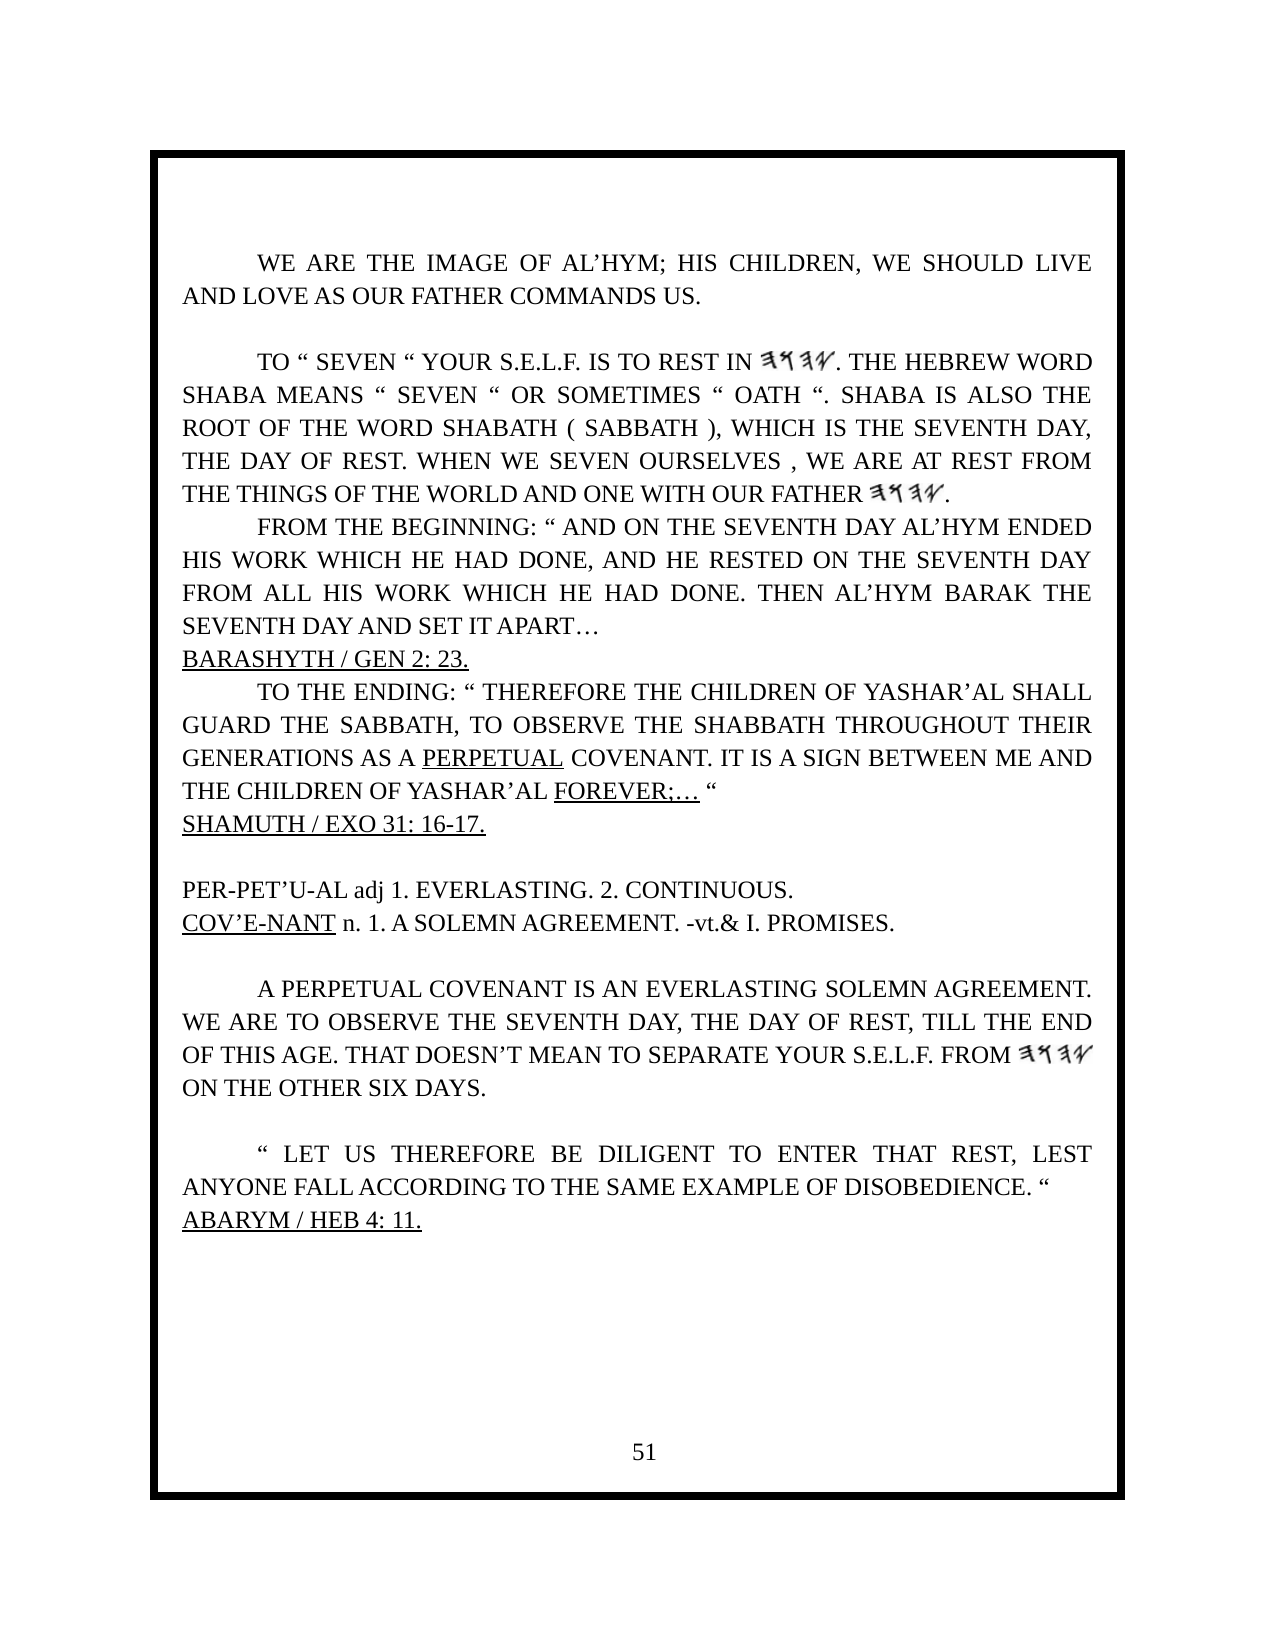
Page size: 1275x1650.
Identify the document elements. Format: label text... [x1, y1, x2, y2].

text BARASHYTH / GEN 2: 23. [182, 644, 1093, 673]
text SHAMUTH / EXO 31: 16-17. [182, 809, 1093, 838]
text TO THE ENDING: “ THEREFORE THE CHILDREN OF YASHAR’AL SHALL GUARD THE SABBATH, TO OBSERVE THE SHABBATH THROUGHOUT THEIR GENERATIONS AS A PERPETUAL COVENANT. IT IS A SIGN BETWEEN ME AND THE CHILDREN OF YASHAR’AL FOREVER;… “ [182, 677, 1093, 805]
text 51 [182, 1437, 1093, 1465]
text “ LET US THEREFORE BE DILIGENT TO ENTER THAT REST, LEST ANYONE FALL ACCORDING TO THE SAME EXAMPLE OF DISOBEDIENCE. “ [182, 1139, 1093, 1201]
text ABARYM / HEB 4: 11. [182, 1205, 1093, 1234]
text A PERPETUAL COVENANT IS AN EVERLASTING SOLEMN AGREEMENT. WE ARE TO OBSERVE THE SEVENTH DAY, THE DAY OF REST, TILL THE END OF THIS AGE. THAT DOESN’T MEAN TO SEPARATE YOUR S.E.L.F. FROM ON THE OTHER SIX DAYS. [182, 974, 1093, 1102]
text FROM THE BEGINNING: “ AND ON THE SEVENTH DAY AL’HYM ENDED HIS WORK WHICH HE HAD DONE, AND HE RESTED ON THE SEVENTH DAY FROM ALL HIS WORK WHICH HE HAD DONE. THEN AL’HYM BARAK THE SEVENTH DAY AND SET IT APART… [182, 512, 1093, 640]
text PER-PET’U-AL adj 1. EVERLASTING. 2. CONTINUOUS. [182, 875, 1093, 904]
text COV’E-NANT n. 1. A SOLEMN AGREEMENT. -vt.& I. PROMISES. [182, 908, 1093, 937]
text WE ARE THE IMAGE OF AL’HYM; HIS CHILDREN, WE SHOULD LIVE AND LOVE AS OUR FATHER COMMANDS US. [182, 248, 1093, 309]
text TO “ SEVEN “ YOUR S.E.L.F. IS TO REST IN . THE HEBREW WORD SHABA MEANS “ SEVEN “ OR SOMETIMES “ OATH “. SHABA IS ALSO THE ROOT OF THE WORD SHABATH ( SABBATH ), WHICH IS THE SEVENTH DAY, THE DAY OF REST. WHEN WE SEVEN OURSELVES , WE ARE AT REST FROM THE THINGS OF THE WORLD AND ONE WITH OUR FATHER . [182, 347, 1093, 508]
